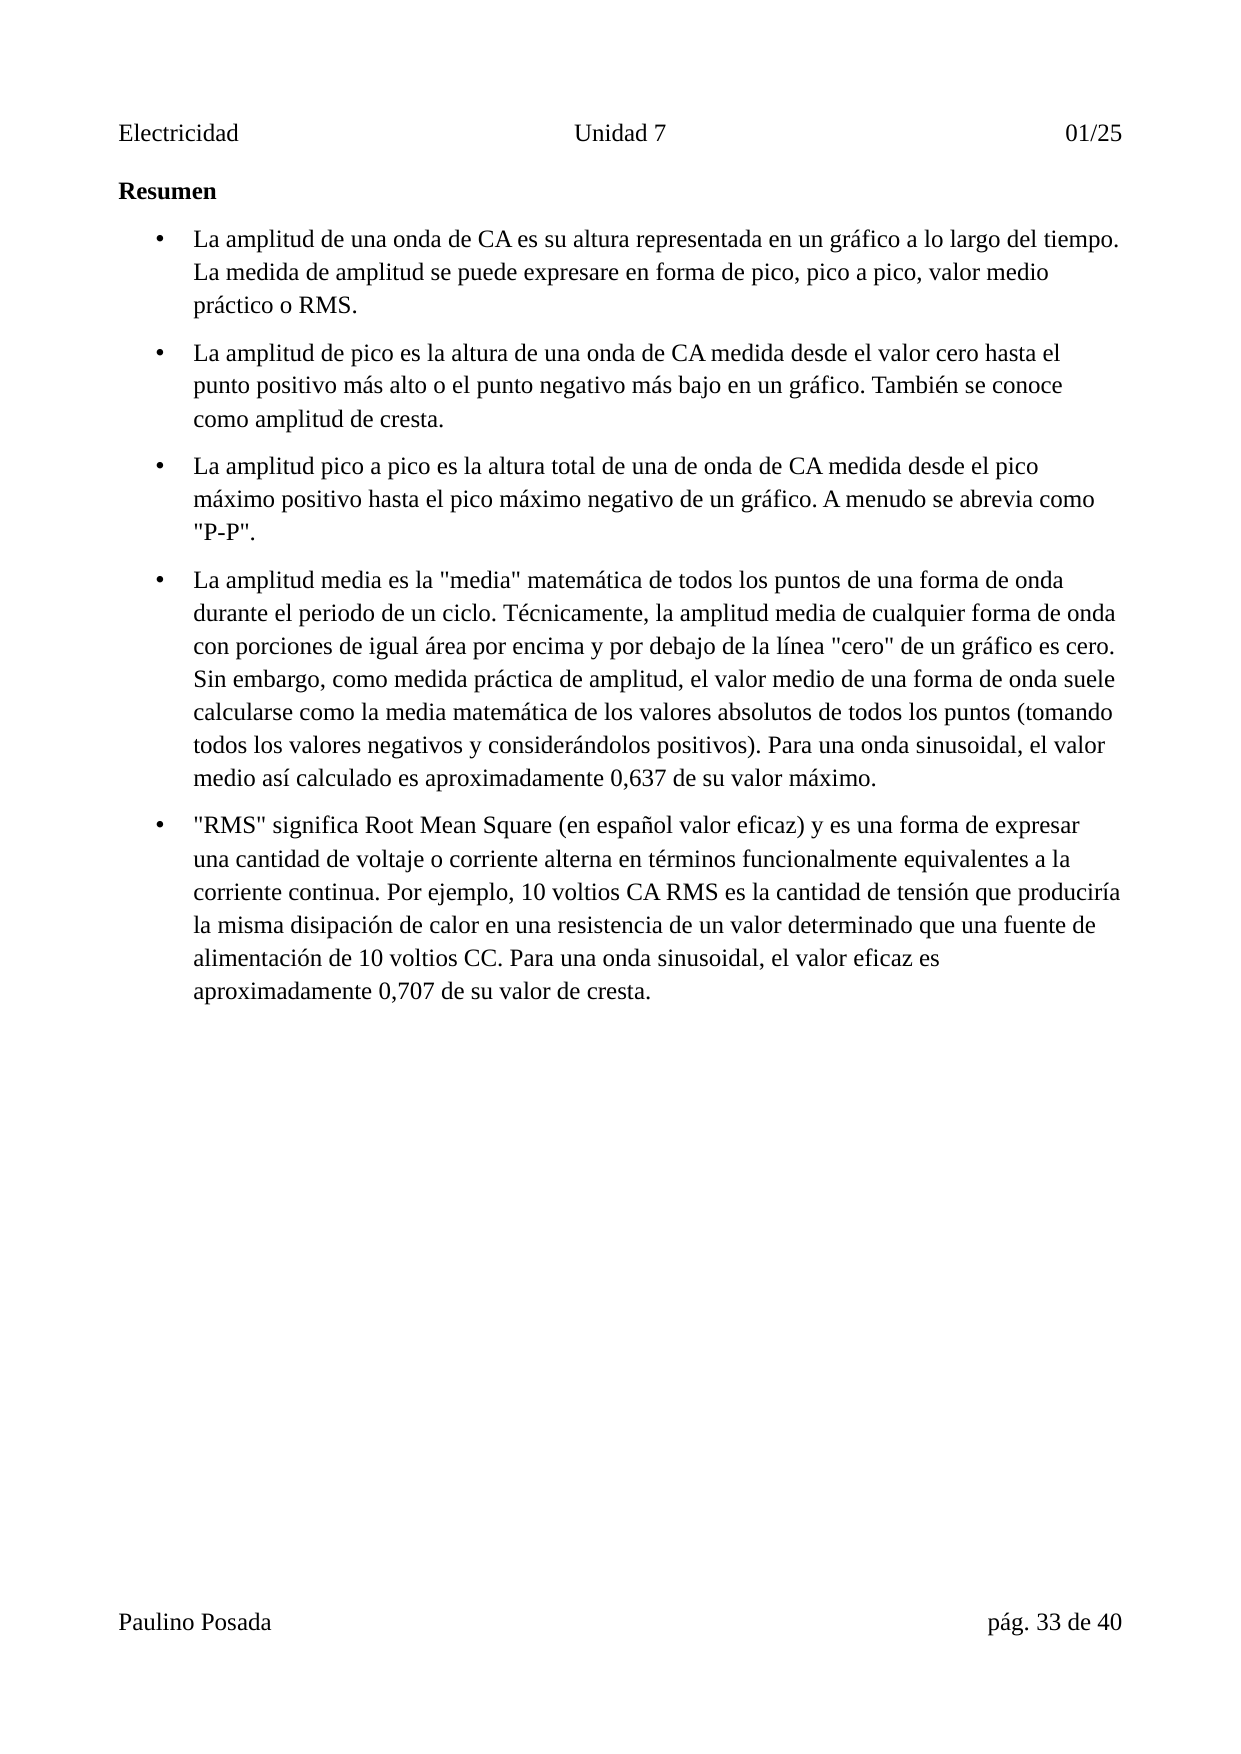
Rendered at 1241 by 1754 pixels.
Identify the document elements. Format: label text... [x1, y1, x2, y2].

list La amplitud de pico es la altura de una onda de CA medida desde el valor cero hasta el punto positivo más alto o el punto negativo más bajo en un gráfico. También se conoce como amplitud de cresta. [156, 338, 1122, 432]
list La amplitud pico a pico es la altura total de una de onda de CA medida desde el pico máximo positivo hasta el pico máximo negativo de un gráfico. A menudo se abrevia como "P-P". [156, 451, 1122, 546]
text Resumen [118, 176, 1122, 205]
list La amplitud media es la "media" matemática de todos los puntos de una forma de onda durante el periodo de un ciclo. Técnicamente, la amplitud media de cualquier forma de onda con porciones de igual área por encima y por debajo de la línea "cero" de un gráfico es cero. Sin embargo, como medida práctica de amplitud, el valor medio de una forma de onda suele calcularse como la media matemática de los valores absolutos de todos los puntos (tomando todos los valores negativos y considerándolos positivos). Para una onda sinusoidal, el valor medio así calculado es aproximadamente 0,637 de su valor máximo. [156, 565, 1122, 792]
list La amplitud de una onda de CA es su altura representada en un gráfico a lo largo del tiempo. La medida de amplitud se puede expresare en forma de pico, pico a pico, valor medio práctico o RMS. [156, 224, 1122, 319]
list "RMS" significa Root Mean Square (en español valor eficaz) y es una forma de expresar una cantidad de voltaje o corriente alterna en términos funcionalmente equivalentes a la corriente continua. Por ejemplo, 10 voltios CA RMS es la cantidad de tensión que produciría la misma disipación de calor en una resistencia de un valor determinado que una fuente de alimentación de 10 voltios CC. Para una onda sinusoidal, el valor eficaz es aproximadamente 0,707 de su valor de cresta. [156, 811, 1122, 1004]
